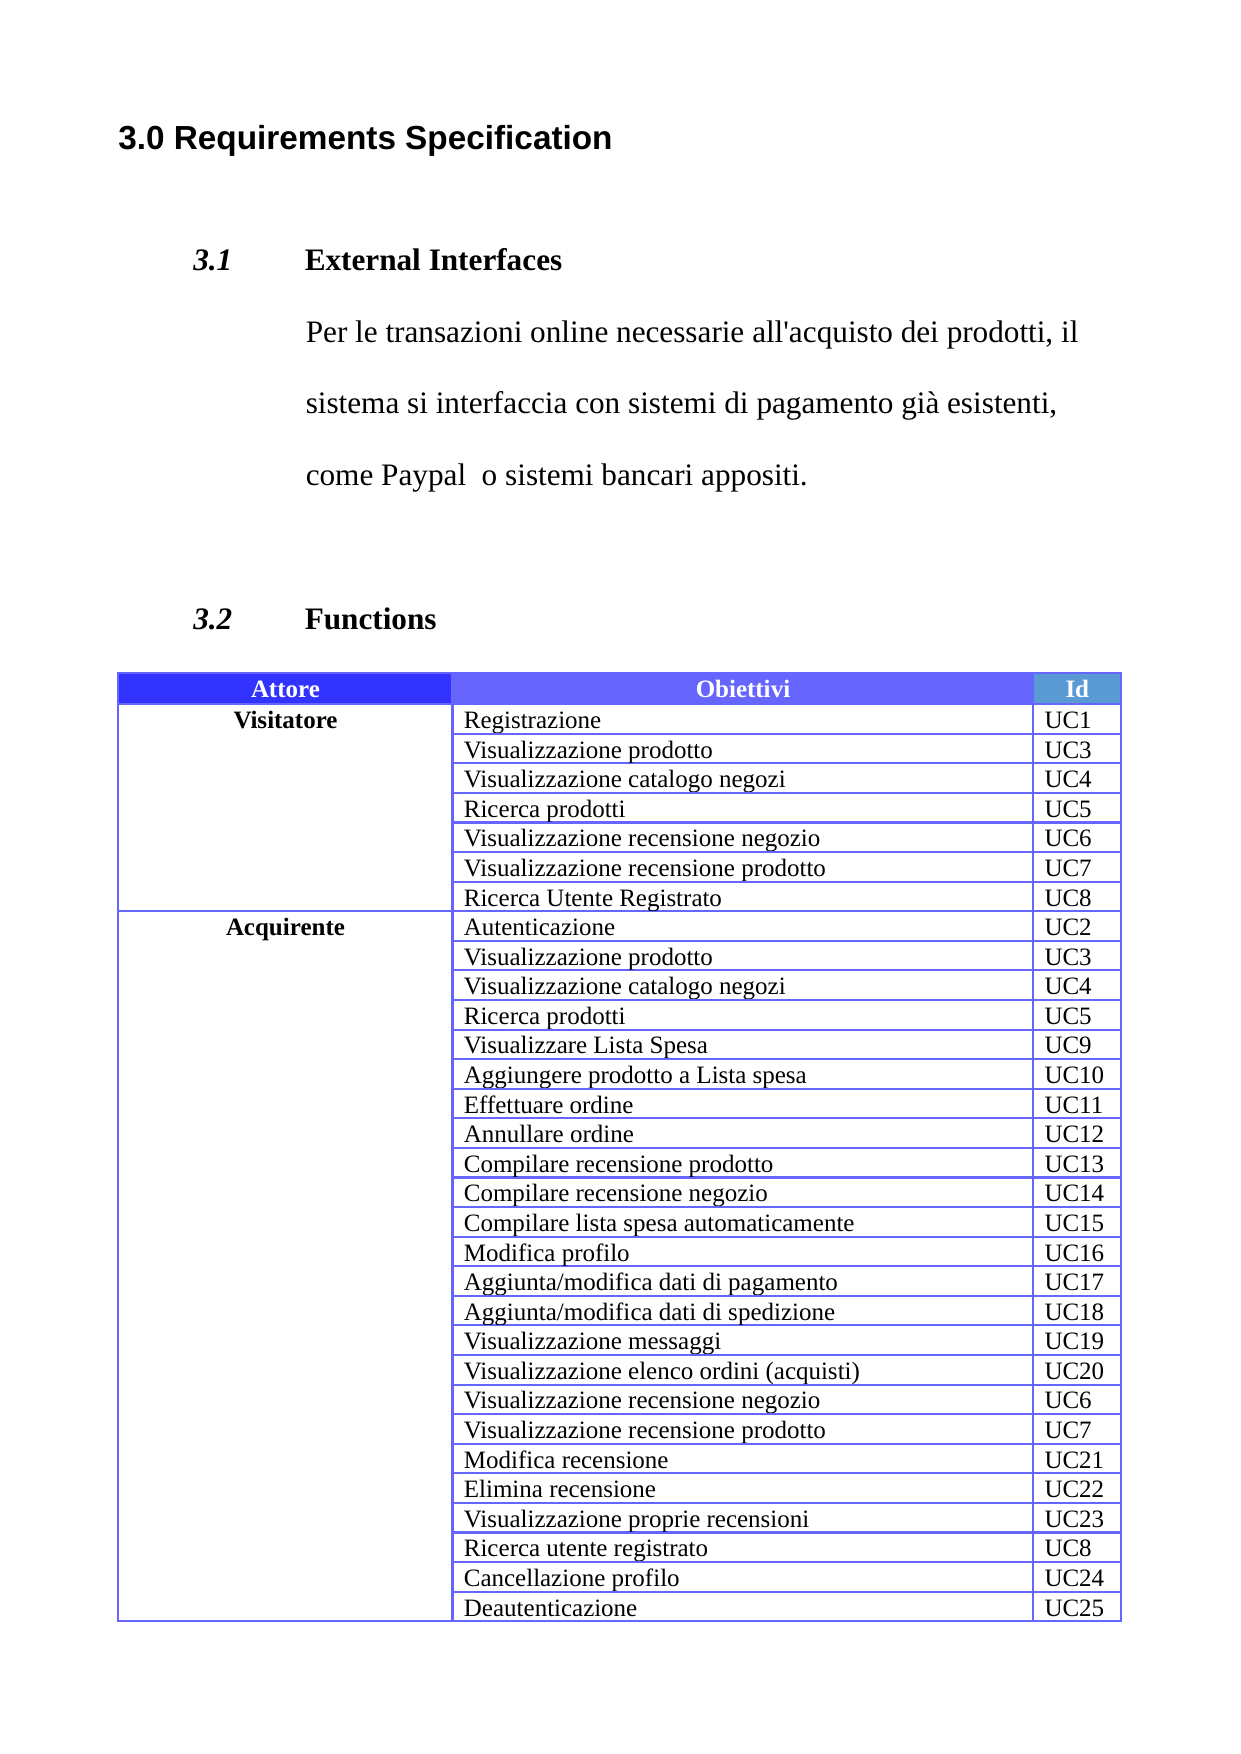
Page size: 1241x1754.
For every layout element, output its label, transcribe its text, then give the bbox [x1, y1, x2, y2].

table_cell UC18 [1034, 1297, 1120, 1324]
table_cell Aggiunta/modifica dati di pagamento [454, 1267, 1032, 1295]
table_cell UC21 [1034, 1445, 1120, 1472]
table_cell Ricerca prodotti [454, 794, 1032, 821]
table_cell UC7 [1034, 853, 1120, 881]
table_cell Visualizzazione recensione negozio [454, 824, 1032, 851]
table_cell Visualizzazione prodotto [454, 735, 1032, 762]
table_cell Aggiunta/modifica dati di spedizione [454, 1297, 1032, 1324]
table_cell Autenticazione [454, 912, 1032, 940]
table_cell Visualizzazione recensione prodotto [454, 1415, 1032, 1443]
table_cell UC12 [1034, 1119, 1120, 1147]
table_cell UC6 [1034, 824, 1120, 851]
table_cell UC24 [1034, 1563, 1120, 1591]
table_cell UC25 [1034, 1593, 1120, 1620]
table_cell Aggiungere prodotto a Lista spesa [454, 1060, 1032, 1088]
table_cell UC16 [1034, 1238, 1120, 1265]
table_cell Ricerca prodotti [454, 1001, 1032, 1028]
table_cell Visualizzare Lista Spesa [454, 1031, 1032, 1058]
table_cell UC3 [1034, 735, 1120, 762]
list External Interfaces [193, 241, 1122, 277]
table_cell Annullare ordine [454, 1119, 1032, 1147]
table_cell Compilare recensione prodotto [454, 1149, 1032, 1176]
table_cell UC2 [1034, 912, 1120, 940]
table_cell Modifica recensione [454, 1445, 1032, 1472]
table_cell UC10 [1034, 1060, 1120, 1088]
table_cell UC13 [1034, 1149, 1120, 1176]
table_cell Visualizzazione proprie recensioni [454, 1504, 1032, 1531]
list Functions [193, 600, 1122, 636]
table_cell UC22 [1034, 1474, 1120, 1502]
table_cell UC6 [1034, 1386, 1120, 1413]
table_cell UC17 [1034, 1267, 1120, 1295]
table_cell Cancellazione profilo [454, 1563, 1032, 1591]
table_cell Visualizzazione catalogo negozi [454, 971, 1032, 999]
subtitle 3.0 Requirements Specification [118, 118, 1122, 157]
table_cell Compilare lista spesa automaticamente [454, 1208, 1032, 1236]
table_cell UC11 [1034, 1090, 1120, 1117]
table_cell UC5 [1034, 794, 1120, 821]
table_cell Modifica profilo [454, 1238, 1032, 1265]
table_cell Effettuare ordine [454, 1090, 1032, 1117]
table_cell Acquirente [119, 912, 451, 1620]
table_cell Visualizzazione elenco ordini (acquisti) [454, 1356, 1032, 1383]
table_header Id [1034, 674, 1120, 703]
table_cell UC8 [1034, 883, 1120, 910]
list Per le transazioni online necessarie all'acquisto dei prodotti, il sistema si interfaccia con sistemi di pagamento già esistenti, come Paypal o sistemi bancari appositi. [268, 313, 1122, 492]
table_cell UC7 [1034, 1415, 1120, 1443]
table_cell Deautenticazione [454, 1593, 1032, 1620]
table_cell Visualizzazione recensione prodotto [454, 853, 1032, 881]
table_cell UC19 [1034, 1326, 1120, 1354]
table_cell UC4 [1034, 764, 1120, 792]
table_cell Ricerca Utente Registrato [454, 883, 1032, 910]
table_cell Ricerca utente registrato [454, 1534, 1032, 1561]
table_cell Registrazione [454, 705, 1032, 733]
table_cell UC20 [1034, 1356, 1120, 1383]
table_cell Compilare recensione negozio [454, 1179, 1032, 1206]
table_cell UC4 [1034, 971, 1120, 999]
table_cell UC8 [1034, 1534, 1120, 1561]
table_header Obiettivi [454, 674, 1032, 703]
table_cell UC14 [1034, 1179, 1120, 1206]
table_cell UC3 [1034, 942, 1120, 969]
table_cell Visualizzazione prodotto [454, 942, 1032, 969]
table_cell UC23 [1034, 1504, 1120, 1531]
table_cell UC9 [1034, 1031, 1120, 1058]
table_cell Visitatore [119, 705, 451, 910]
table_cell UC1 [1034, 705, 1120, 733]
table_cell Visualizzazione messaggi [454, 1326, 1032, 1354]
table_header Attore [119, 674, 451, 703]
table_cell Visualizzazione recensione negozio [454, 1386, 1032, 1413]
table_cell Elimina recensione [454, 1474, 1032, 1502]
table_cell UC15 [1034, 1208, 1120, 1236]
table_cell Visualizzazione catalogo negozi [454, 764, 1032, 792]
table_cell UC5 [1034, 1001, 1120, 1028]
